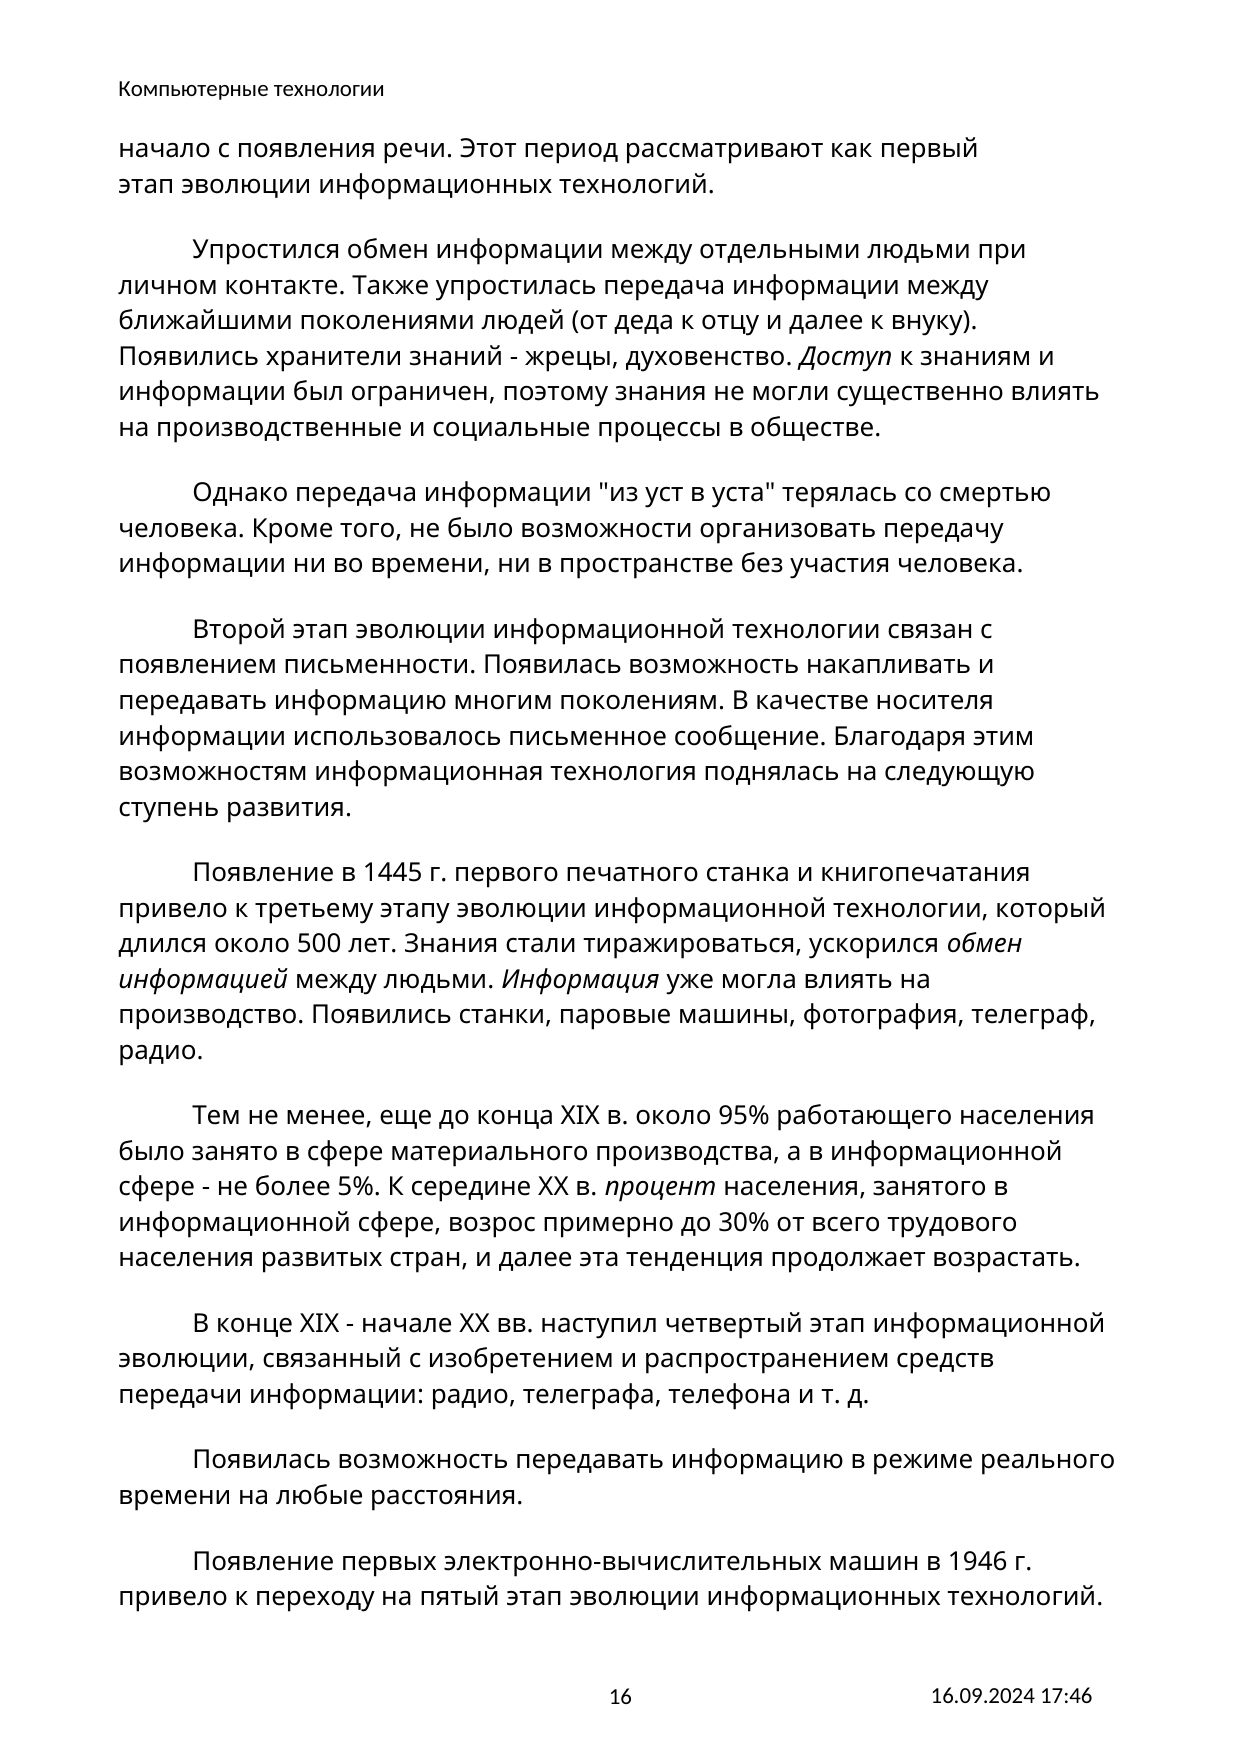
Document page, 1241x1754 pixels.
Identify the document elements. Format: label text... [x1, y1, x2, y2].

text В конце XIX - начале XX вв. наступил четвертый этап информационной эволюции, связанный с изобретением и распространением средств передачи информации: радио, телеграфа, телефона и т. д. [118, 1304, 1122, 1411]
text Однако передача информации "из уст в уста" терялась со смертью человека. Кроме того, не было возможности организовать передачу информации ни во времени, ни в пространстве без участия человека. [118, 474, 1122, 581]
text начало с появления речи. Этот период рассматривают как первый этап эволюции информационных технологий. [118, 130, 1122, 201]
text Появилась возможность передавать информацию в режиме реального времени на любые расстояния. [118, 1441, 1122, 1512]
text Упростился обмен информации между отдельными людьми при личном контакте. Также упростилась передача информации между ближайшими поколениями людей (от деда к отцу и далее к внуку). Появились хранители знаний - жрецы, духовенство. Доступ к знаниям и информации был ограничен, поэтому знания не могли существенно влиять на производственные и социальные процессы в обществе. [118, 231, 1122, 444]
text Второй этап эволюции информационной технологии связан с появлением письменности. Появилась возможность накапливать и передавать информацию многим поколениям. В качестве носителя информации использовалось письменное сообщение. Благодаря этим возможностям информационная технология поднялась на следующую ступень развития. [118, 611, 1122, 824]
text Появление в 1445 г. первого печатного станка и книгопечатания привело к третьему этапу эволюции информационной технологии, который длился около 500 лет. Знания стали тиражироваться, ускорился обмен информацией между людьми. Информация уже могла влиять на производство. Появились станки, паровые машины, фотография, телеграф, радио. [118, 854, 1122, 1067]
text Тем не менее, еще до конца XIX в. около 95% работающего населения было занято в сфере материального производства, а в информационной сфере - не более 5%. К середине XX в. процент населения, занятого в информационной сфере, возрос примерно до 30% от всего трудового населения развитых стран, и далее эта тенденция продолжает возрастать. [118, 1097, 1122, 1274]
text Появление первых электронно-вычислительных машин в 1946 г. привело к переходу на пятый этап эволюции информационных технологий. [118, 1542, 1122, 1613]
